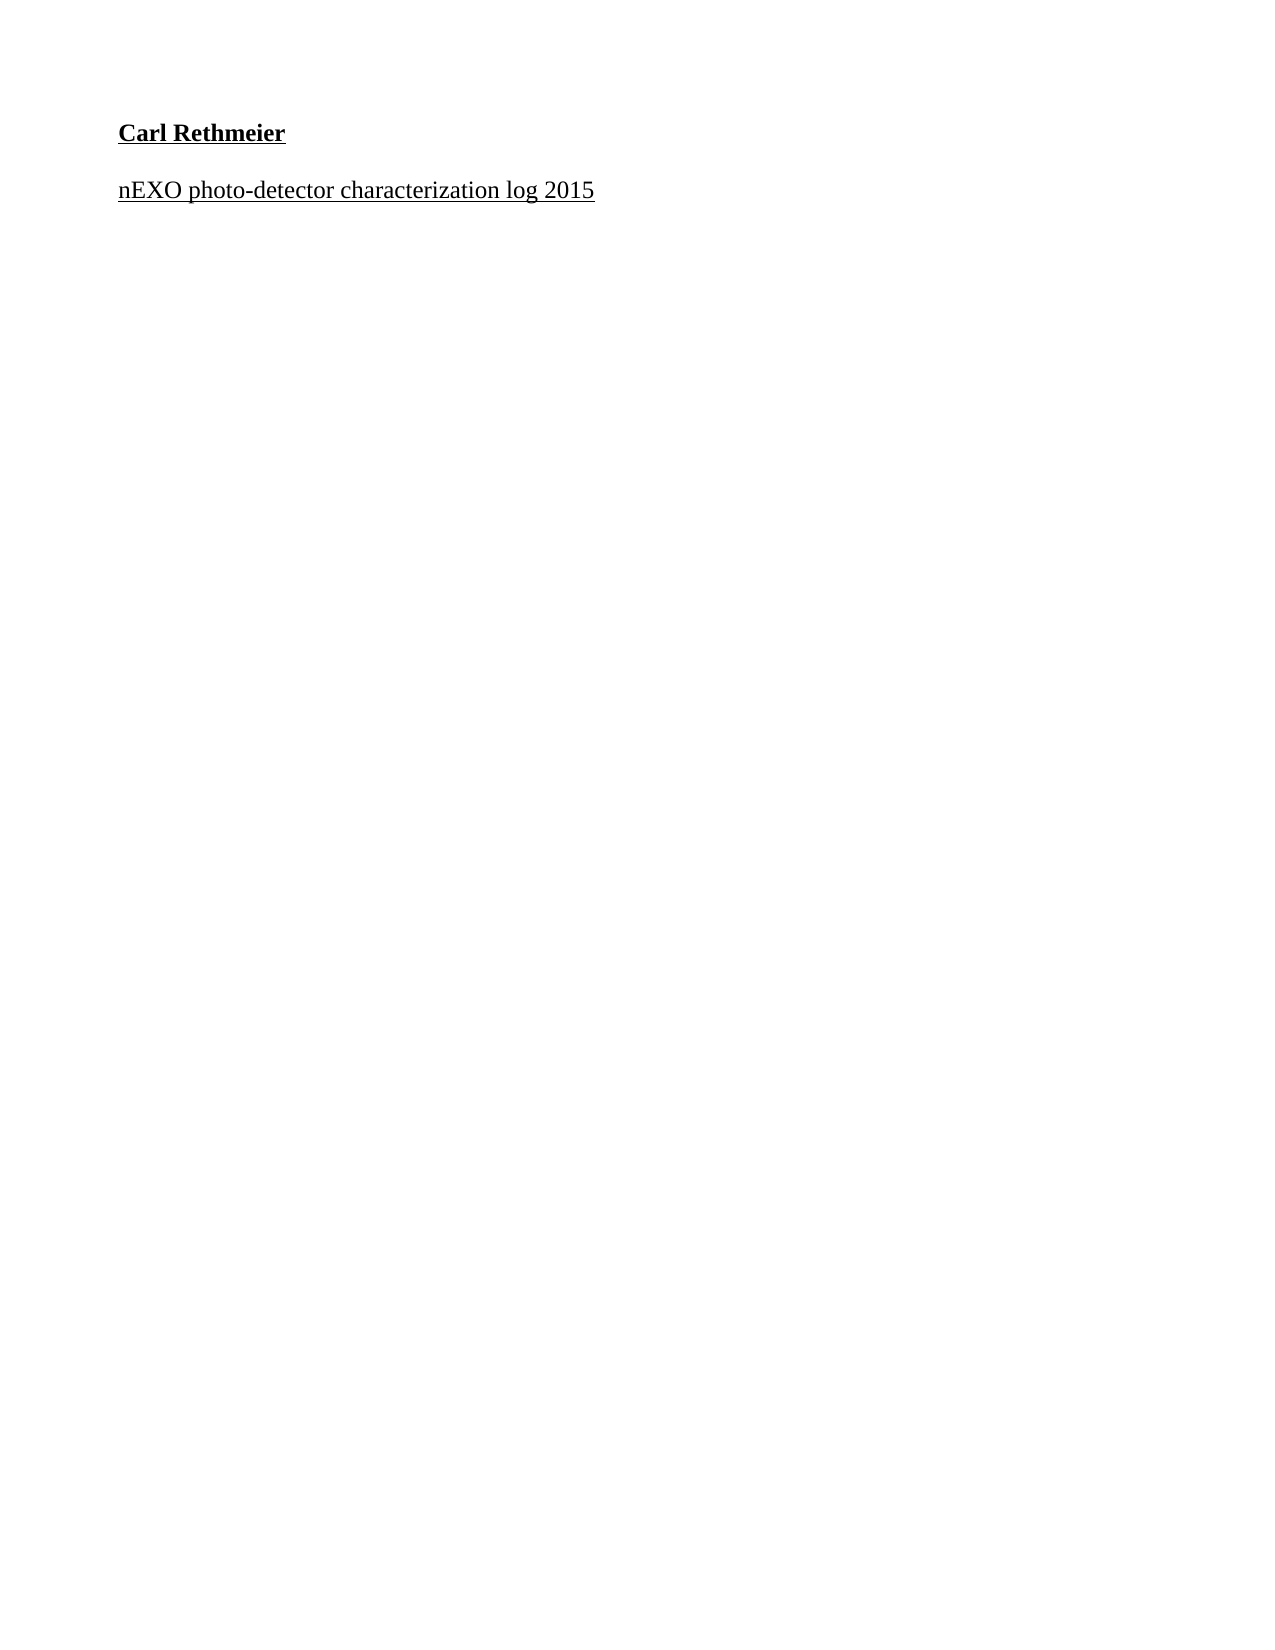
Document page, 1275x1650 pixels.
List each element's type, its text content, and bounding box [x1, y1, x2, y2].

text Carl Rethmeier [118, 118, 1157, 147]
text nEXO photo-detector characterization log 2015 [118, 176, 1157, 204]
